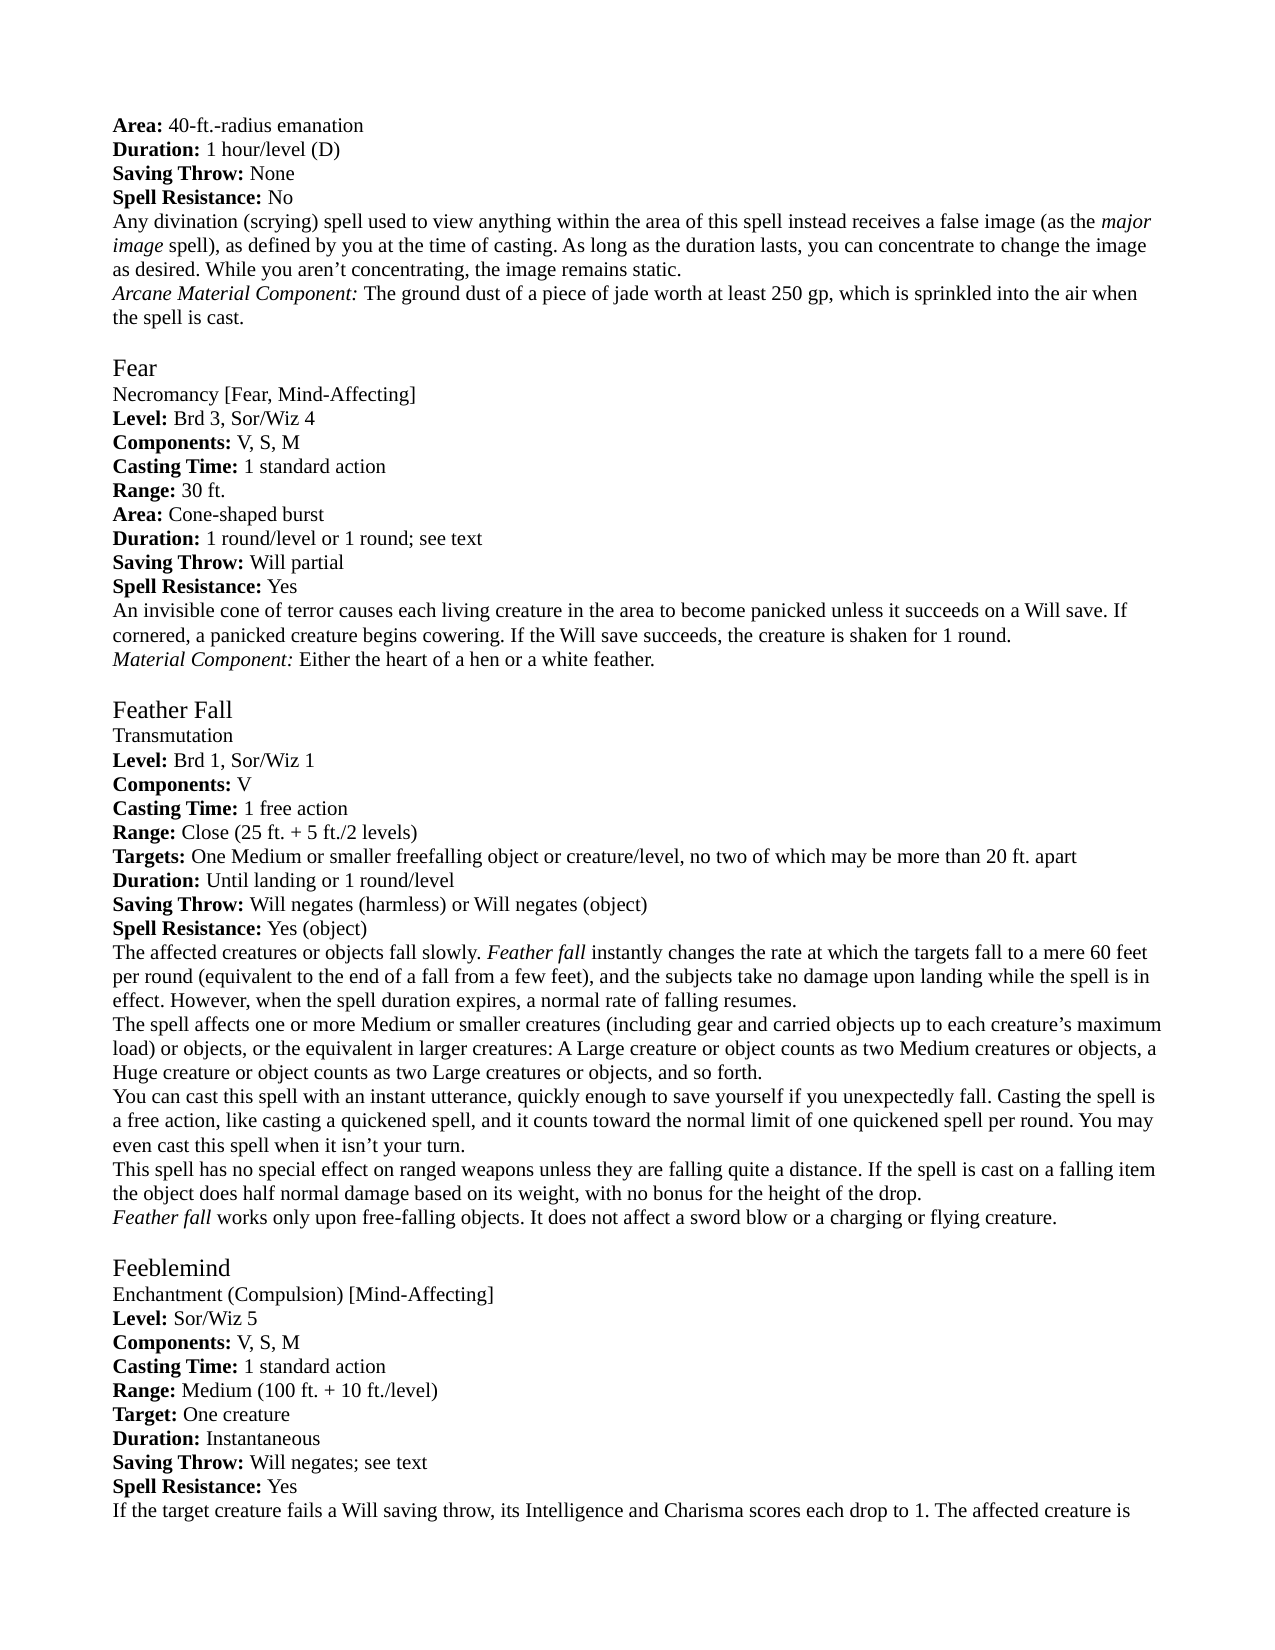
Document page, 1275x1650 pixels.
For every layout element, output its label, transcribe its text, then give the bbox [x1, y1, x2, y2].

text Area: Cone-shaped burst [112, 502, 1162, 526]
text Level: Sor/Wiz 5 [112, 1306, 1162, 1330]
text Any divination (scrying) spell used to view anything within the area of this spell instead receives a false image (as the major image spell), as defined by you at the time of casting. As long as the duration lasts, you can concentrate to change the image as desired. While you aren’t concentrating, the image remains static. [112, 209, 1162, 281]
text Casting Time: 1 standard action [112, 454, 1162, 478]
text Duration: 1 round/level or 1 round; see text [112, 526, 1162, 550]
text Area: 40-ft.-radius emanation [112, 112, 1162, 137]
text Transmutation [112, 723, 1162, 747]
text Material Component: Either the heart of a hen or a white feather. [112, 647, 1162, 671]
text Enchantment (Compulsion) [Mind-Affecting] [112, 1282, 1162, 1306]
text Feather fall works only upon free-falling objects. It does not affect a sword blow or a charging or flying creature. [112, 1205, 1162, 1229]
text Duration: Until landing or 1 round/level [112, 868, 1162, 892]
text Range: Close (25 ft. + 5 ft./2 levels) [112, 820, 1162, 844]
text Duration: 1 hour/level (D) [112, 137, 1162, 161]
text Level: Brd 1, Sor/Wiz 1 [112, 747, 1162, 772]
text If the target creature fails a Will saving throw, its Intelligence and Charisma scores each drop to 1. The affected creature is [112, 1498, 1162, 1522]
text The spell affects one or more Medium or smaller creatures (including gear and carried objects up to each creature’s maximum load) or objects, or the equivalent in larger creatures: A Large creature or object counts as two Medium creatures or objects, a Huge creature or object counts as two Large creatures or objects, and so forth. [112, 1012, 1162, 1084]
text Spell Resistance: No [112, 185, 1162, 209]
text You can cast this spell with an instant utterance, quickly enough to save yourself if you unexpectedly fall. Casting the spell is a free action, like casting a quickened spell, and it counts toward the normal limit of one quickened spell per round. You may even cast this spell when it isn’t your turn. [112, 1084, 1162, 1157]
text Saving Throw: Will partial [112, 550, 1162, 574]
text Feather Fall [112, 695, 1162, 723]
text Components: V, S, M [112, 430, 1162, 454]
text Components: V, S, M [112, 1330, 1162, 1354]
text Casting Time: 1 standard action [112, 1354, 1162, 1378]
text Feeblemind [112, 1253, 1162, 1282]
text Level: Brd 3, Sor/Wiz 4 [112, 406, 1162, 430]
text Range: Medium (100 ft. + 10 ft./level) [112, 1378, 1162, 1402]
text Saving Throw: None [112, 161, 1162, 185]
text An invisible cone of terror causes each living creature in the area to become panicked unless it succeeds on a Will save. If cornered, a panicked creature begins cowering. If the Will save succeeds, the creature is shaken for 1 round. [112, 598, 1162, 647]
text Target: One creature [112, 1402, 1162, 1426]
text Necromancy [Fear, Mind-Affecting] [112, 382, 1162, 406]
text Saving Throw: Will negates; see text [112, 1450, 1162, 1474]
text Fear [112, 353, 1162, 382]
text Spell Resistance: Yes [112, 574, 1162, 598]
text The affected creatures or objects fall slowly. Feather fall instantly changes the rate at which the targets fall to a mere 60 feet per round (equivalent to the end of a fall from a few feet), and the subjects take no damage upon landing while the spell is in effect. However, when the spell duration expires, a normal rate of falling resumes. [112, 940, 1162, 1012]
text This spell has no special effect on ranged weapons unless they are falling quite a distance. If the spell is cast on a falling item the object does half normal damage based on its weight, with no bonus for the height of the drop. [112, 1157, 1162, 1205]
text Casting Time: 1 free action [112, 796, 1162, 820]
text Range: 30 ft. [112, 478, 1162, 502]
text Saving Throw: Will negates (harmless) or Will negates (object) [112, 892, 1162, 916]
text Duration: Instantaneous [112, 1426, 1162, 1450]
text Spell Resistance: Yes (object) [112, 916, 1162, 940]
text Spell Resistance: Yes [112, 1474, 1162, 1498]
text Targets: One Medium or smaller freefalling object or creature/level, no two of which may be more than 20 ft. apart [112, 844, 1162, 868]
text Components: V [112, 772, 1162, 796]
text Arcane Material Component: The ground dust of a piece of jade worth at least 250 gp, which is sprinkled into the air when the spell is cast. [112, 281, 1162, 329]
